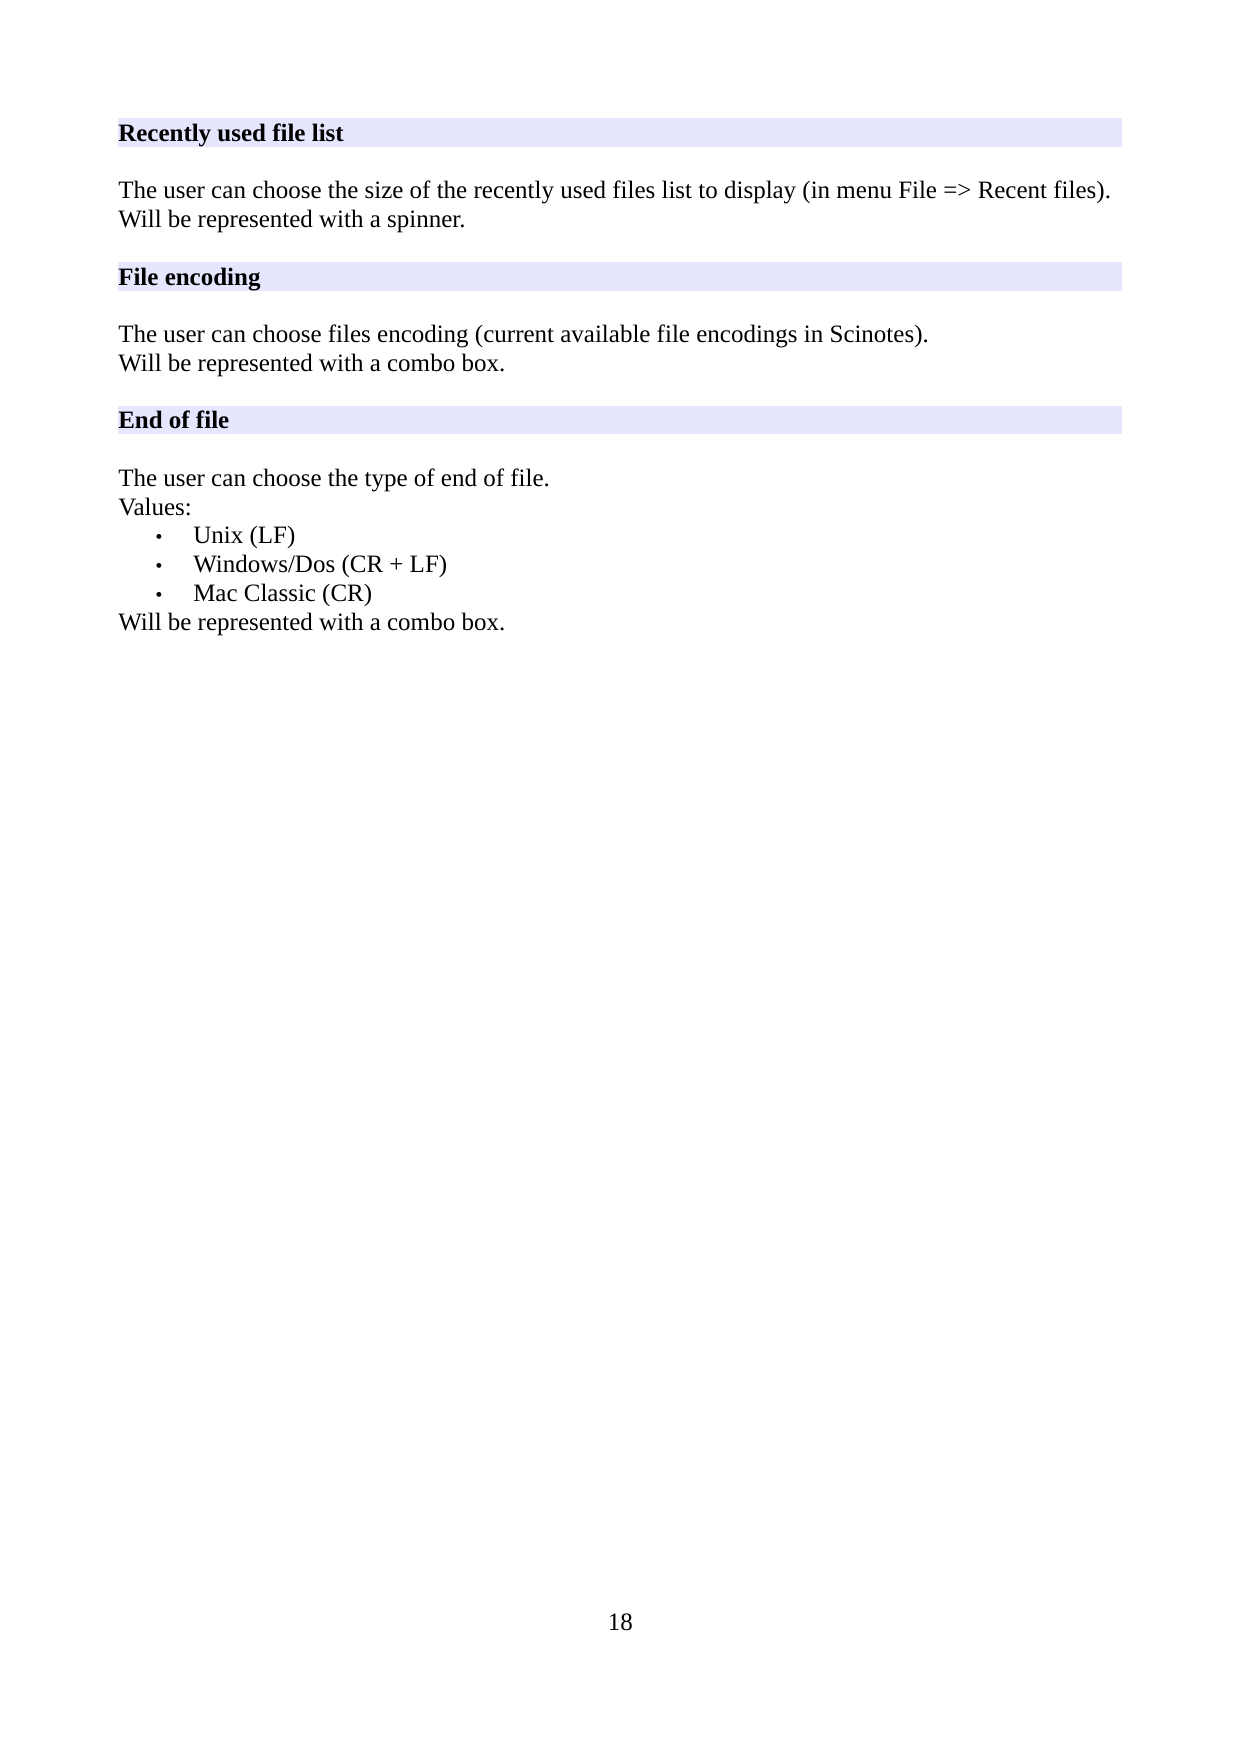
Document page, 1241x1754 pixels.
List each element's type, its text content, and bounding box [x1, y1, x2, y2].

text File encoding [118, 262, 1122, 291]
text Values: [118, 492, 1122, 521]
text Will be represented with a combo box. [118, 348, 1122, 377]
list Windows/Dos (CR + LF) [156, 549, 1122, 578]
text Will be represented with a spinner. [118, 204, 1122, 233]
text The user can choose the type of end of file. [118, 463, 1122, 492]
text End of file [118, 406, 1122, 434]
list Unix (LF) [156, 521, 1122, 549]
text The user can choose files encoding (current available file encodings in Scinotes). [118, 319, 1122, 348]
text Recently used file list [118, 118, 1122, 147]
text Will be represented with a combo box. [118, 607, 1122, 636]
text The user can choose the size of the recently used files list to display (in menu File => Recent files). [118, 176, 1122, 204]
list Mac Classic (CR) [156, 578, 1122, 607]
